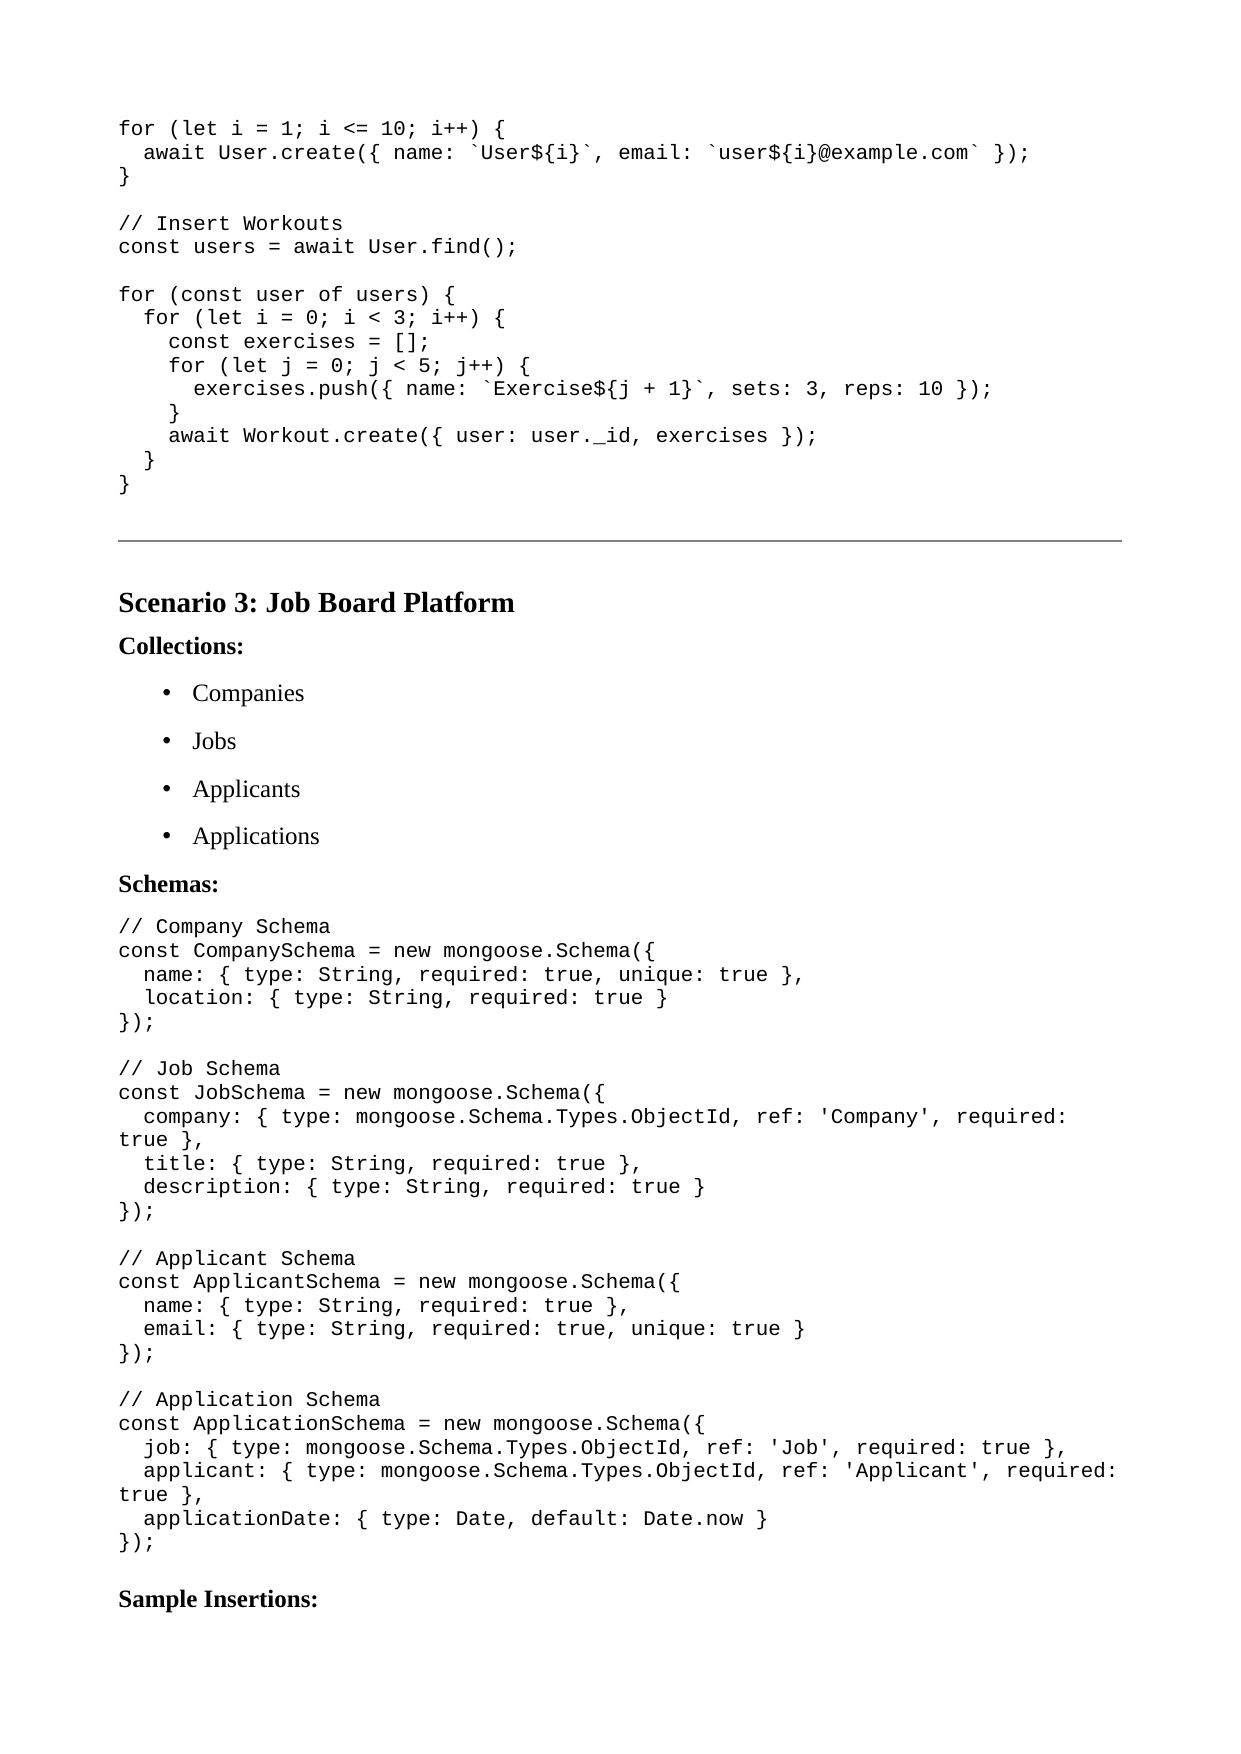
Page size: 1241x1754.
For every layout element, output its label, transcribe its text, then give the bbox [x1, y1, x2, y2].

text // Job Schema [118, 1058, 1122, 1082]
text } [118, 402, 1122, 426]
text const ApplicationSchema = new mongoose.Schema({ [118, 1413, 1122, 1437]
text name: { type: String, required: true }, [118, 1295, 1122, 1318]
text Collections: [118, 631, 1122, 659]
text job: { type: mongoose.Schema.Types.ObjectId, ref: 'Job', required: true }, [118, 1437, 1122, 1460]
text const CompanySchema = new mongoose.Schema({ [118, 940, 1122, 964]
text name: { type: String, required: true, unique: true }, [118, 964, 1122, 987]
text description: { type: String, required: true } [118, 1177, 1122, 1200]
list Companies [162, 678, 1122, 707]
text // Application Schema [118, 1389, 1122, 1413]
text await Workout.create({ user: user._id, exercises }); [118, 426, 1122, 449]
text for (const user of users) { [118, 284, 1122, 307]
text location: { type: String, required: true } [118, 987, 1122, 1011]
text } [118, 165, 1122, 189]
text Sample Insertions: [118, 1584, 1122, 1613]
text applicationDate: { type: Date, default: Date.now } [118, 1508, 1122, 1531]
text exercises.push({ name: `Exercise${j + 1}`, sets: 3, reps: 10 }); [118, 378, 1122, 402]
text } [118, 449, 1122, 473]
text applicant: { type: mongoose.Schema.Types.ObjectId, ref: 'Applicant', required: true }, [118, 1460, 1122, 1508]
text const JobSchema = new mongoose.Schema({ [118, 1082, 1122, 1106]
text } [118, 473, 1122, 496]
text company: { type: mongoose.Schema.Types.ObjectId, ref: 'Company', required: true }, [118, 1106, 1122, 1153]
list Applicants [162, 774, 1122, 802]
text }); [118, 1200, 1122, 1224]
text await User.create({ name: `User${i}`, email: `user${i}@example.com` }); [118, 142, 1122, 165]
list Jobs [162, 726, 1122, 755]
text const exercises = []; [118, 331, 1122, 354]
text }); [118, 1342, 1122, 1366]
text Schemas: [118, 869, 1122, 898]
list Applications [162, 821, 1122, 850]
text for (let i = 0; i < 3; i++) { [118, 307, 1122, 331]
subtitle Scenario 3: Job Board Platform [118, 585, 1122, 618]
text title: { type: String, required: true }, [118, 1153, 1122, 1177]
text const ApplicantSchema = new mongoose.Schema({ [118, 1271, 1122, 1295]
text const users = await User.find(); [118, 236, 1122, 260]
text for (let j = 0; j < 5; j++) { [118, 354, 1122, 378]
text // Company Schema [118, 916, 1122, 940]
text }); [118, 1531, 1122, 1555]
text // Applicant Schema [118, 1247, 1122, 1271]
text for (let i = 1; i <= 10; i++) { [118, 118, 1122, 142]
text email: { type: String, required: true, unique: true } [118, 1318, 1122, 1342]
text // Insert Workouts [118, 213, 1122, 236]
text }); [118, 1011, 1122, 1035]
